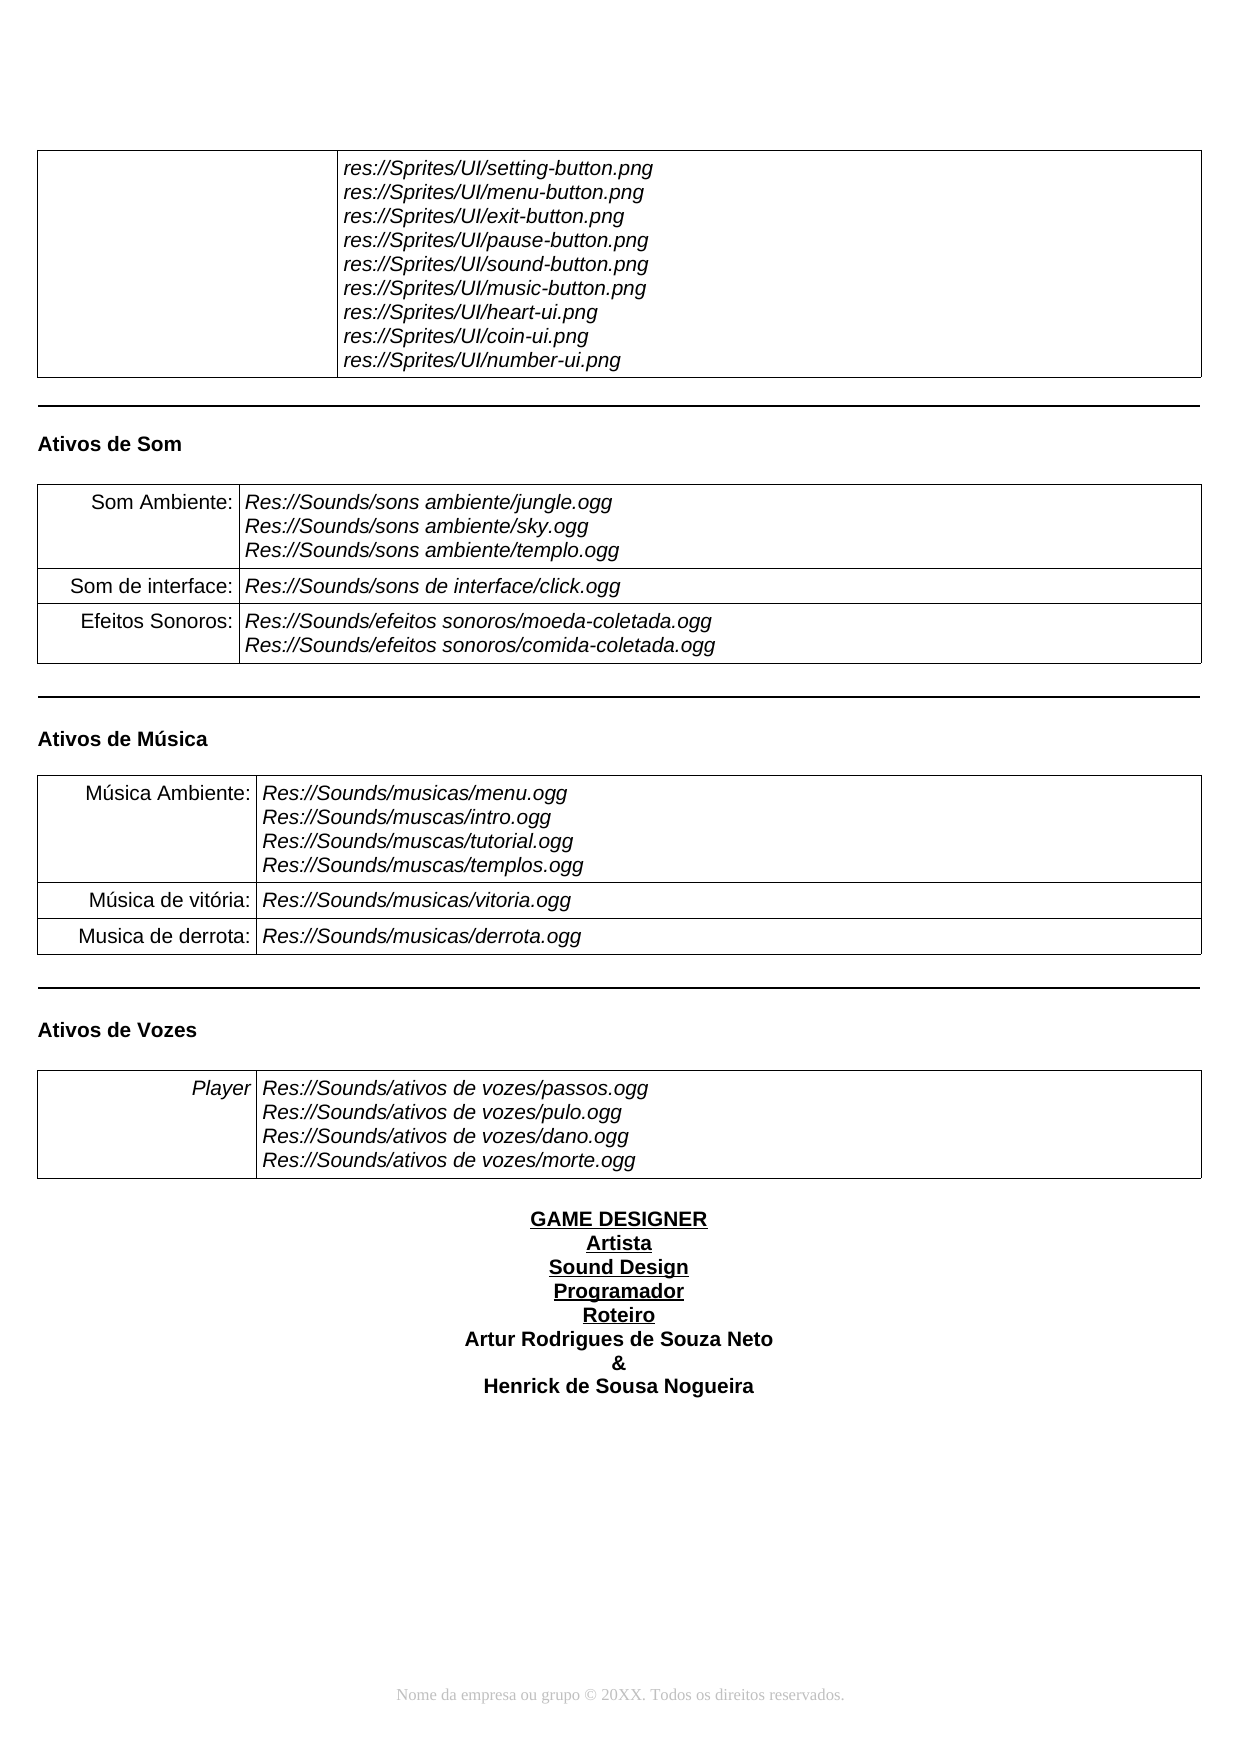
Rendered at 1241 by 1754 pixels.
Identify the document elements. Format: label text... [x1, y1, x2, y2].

text Ativos de Vozes [37, 1017, 1200, 1041]
table_cell Res://Sounds/sons de interface/click.ogg [240, 569, 1201, 603]
table_header Res://Sounds/sons ambiente/jungle.ogg Res://Sounds/sons ambiente/sky.ogg Res://Sounds/sons ambiente/templo.ogg [240, 485, 1201, 568]
text Ativos de Som [37, 431, 1200, 455]
table_cell Som de interface: [38, 569, 239, 603]
table_cell Res://Sounds/efeitos sonoros/moeda-coletada.ogg Res://Sounds/efeitos sonoros/comida-coletada.ogg [240, 604, 1201, 663]
text GAME DESIGNER [37, 1207, 1200, 1231]
text Sound Design [37, 1254, 1200, 1278]
table_header Res://Sounds/musicas/menu.ogg Res://Sounds/muscas/intro.ogg Res://Sounds/muscas/tutorial.ogg Res://Sounds/muscas/templos.ogg [257, 776, 1201, 882]
table_cell Música de vitória: [38, 883, 256, 918]
text Ativos de Música [37, 727, 1200, 751]
text Roteiro [37, 1302, 1200, 1326]
table_cell Res://Sounds/musicas/vitoria.ogg [257, 883, 1201, 918]
table_cell Res://Sounds/musicas/derrota.ogg [257, 919, 1201, 953]
text Programador [37, 1278, 1200, 1302]
table_cell Efeitos Sonoros: [38, 604, 239, 663]
table_header Player [38, 1071, 256, 1178]
text Artista [37, 1231, 1200, 1254]
table_cell Musica de derrota: [38, 919, 256, 953]
table_header Res://Sounds/ativos de vozes/passos.ogg Res://Sounds/ativos de vozes/pulo.ogg Res://Sounds/ativos de vozes/dano.ogg Res://Sounds/ativos de vozes/morte.ogg [257, 1071, 1201, 1178]
text Artur Rodrigues de Souza Neto [37, 1326, 1200, 1350]
table_header Música Ambiente: [38, 776, 256, 882]
text Henrick de Sousa Nogueira [37, 1374, 1200, 1398]
table_header Som Ambiente: [38, 485, 239, 568]
table_cell res://Sprites/UI/setting-button.png res://Sprites/UI/menu-button.png res://Sprites/UI/exit-button.png res://Sprites/UI/pause-button.png res://Sprites/UI/sound-button.png res://Sprites/UI/music-button.png res://Sprites/UI/heart-ui.png res://Sprites/UI/coin-ui.png res://Sprites/UI/number-ui.png [338, 151, 1201, 377]
table_cell [38, 151, 337, 377]
text & [37, 1350, 1200, 1374]
